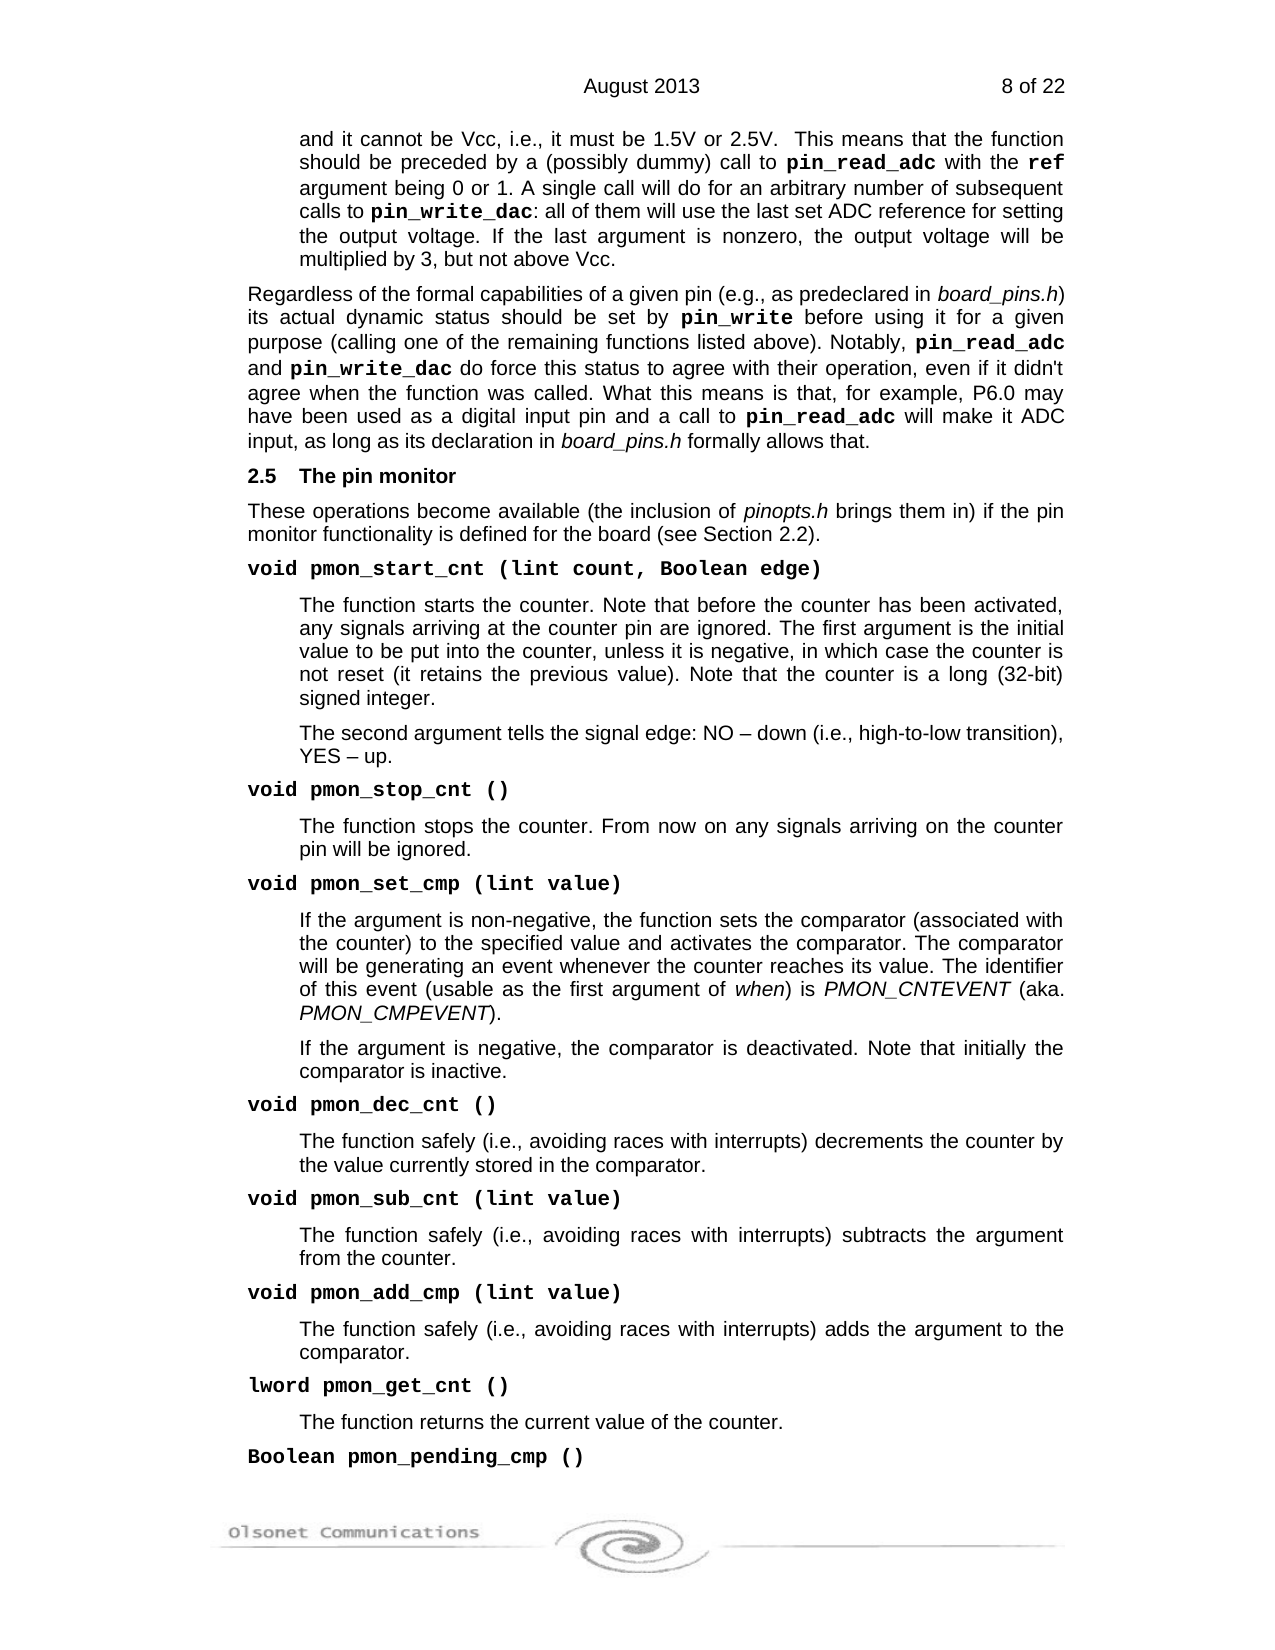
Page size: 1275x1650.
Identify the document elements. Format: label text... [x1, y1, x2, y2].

text Boolean pmon_pending_cmp () [247, 1446, 1065, 1469]
text void pmon_sub_cnt (lint value) [247, 1188, 1065, 1212]
text void pmon_set_cmp (lint value) [247, 873, 1065, 897]
text The function safely (i.e., avoiding races with interrupts) decrements the counter by the value currently stored in the comparator. [299, 1130, 1065, 1176]
text These operations become available (the inclusion of pinopts.h brings them in) if the pin monitor functionality is defined for the board (see Section 2.2). [247, 499, 1065, 546]
subtitle The pin monitor [247, 464, 1065, 488]
text If the argument is non-negative, the function sets the comparator (associated with the counter) to the specified value and activates the comparator. The comparator will be generating an event whenever the counter reaches its value. The identifier of this event (usable as the first argument of when) is PMON_CNTEVENT (aka. PMON_CMPEVENT). [299, 908, 1065, 1024]
picture [210, 1504, 1065, 1596]
text Regardless of the formal capabilities of a given pin (e.g., as predeclared in board_pins.h) its actual dynamic status should be set by pin_write before using it for a given purpose (calling one of the remaining functions listed above). Notably, pin_read_adc and pin_write_dac do force this status to agree with their operation, even if it didn't agree when the function was called. What this means is that, for example, P6.0 may have been used as a digital input pin and a call to pin_read_adc will make it ADC input, as long as its declaration in board_pins.h formally allows that. [247, 283, 1065, 453]
text The function stops the counter. From now on any signals arriving on the counter pin will be ignored. [299, 815, 1065, 861]
text void pmon_add_cmp (lint value) [247, 1282, 1065, 1305]
text The function starts the counter. Note that before the counter has been activated, any signals arriving at the counter pin are ignored. The first argument is the initial value to be put into the counter, unless it is negative, in which case the counter is not reset (it retains the previous value). Note that the counter is a long (32-bit) signed integer. [299, 593, 1065, 709]
text The function safely (i.e., avoiding races with interrupts) subtracts the argument from the counter. [299, 1223, 1065, 1270]
text void pmon_stop_cnt () [247, 779, 1065, 803]
text void pmon_dec_cnt () [247, 1094, 1065, 1118]
text The function returns the current value of the counter. [299, 1411, 1065, 1434]
text If the argument is negative, the comparator is deactivated. Note that initially the comparator is inactive. [299, 1036, 1065, 1083]
text The function safely (i.e., avoiding races with interrupts) adds the argument to the comparator. [299, 1317, 1065, 1364]
text void pmon_start_cnt (lint count, Boolean edge) [247, 558, 1065, 581]
text and it cannot be Vcc, i.e., it must be 1.5V or 2.5V. This means that the function should be preceded by a (possibly dummy) call to pin_read_adc with the ref argument being 0 or 1. A single call will do for an arbitrary number of subsequent calls to pin_write_dac: all of them will use the last set ADC reference for setting the output voltage. If the last argument is nonzero, the output voltage will be multiplied by 3, but not above Vcc. [299, 128, 1065, 271]
text The second argument tells the signal edge: NO – down (i.e., high-to-low transition), YES – up. [299, 721, 1065, 767]
text lword pmon_get_cnt () [247, 1375, 1065, 1399]
